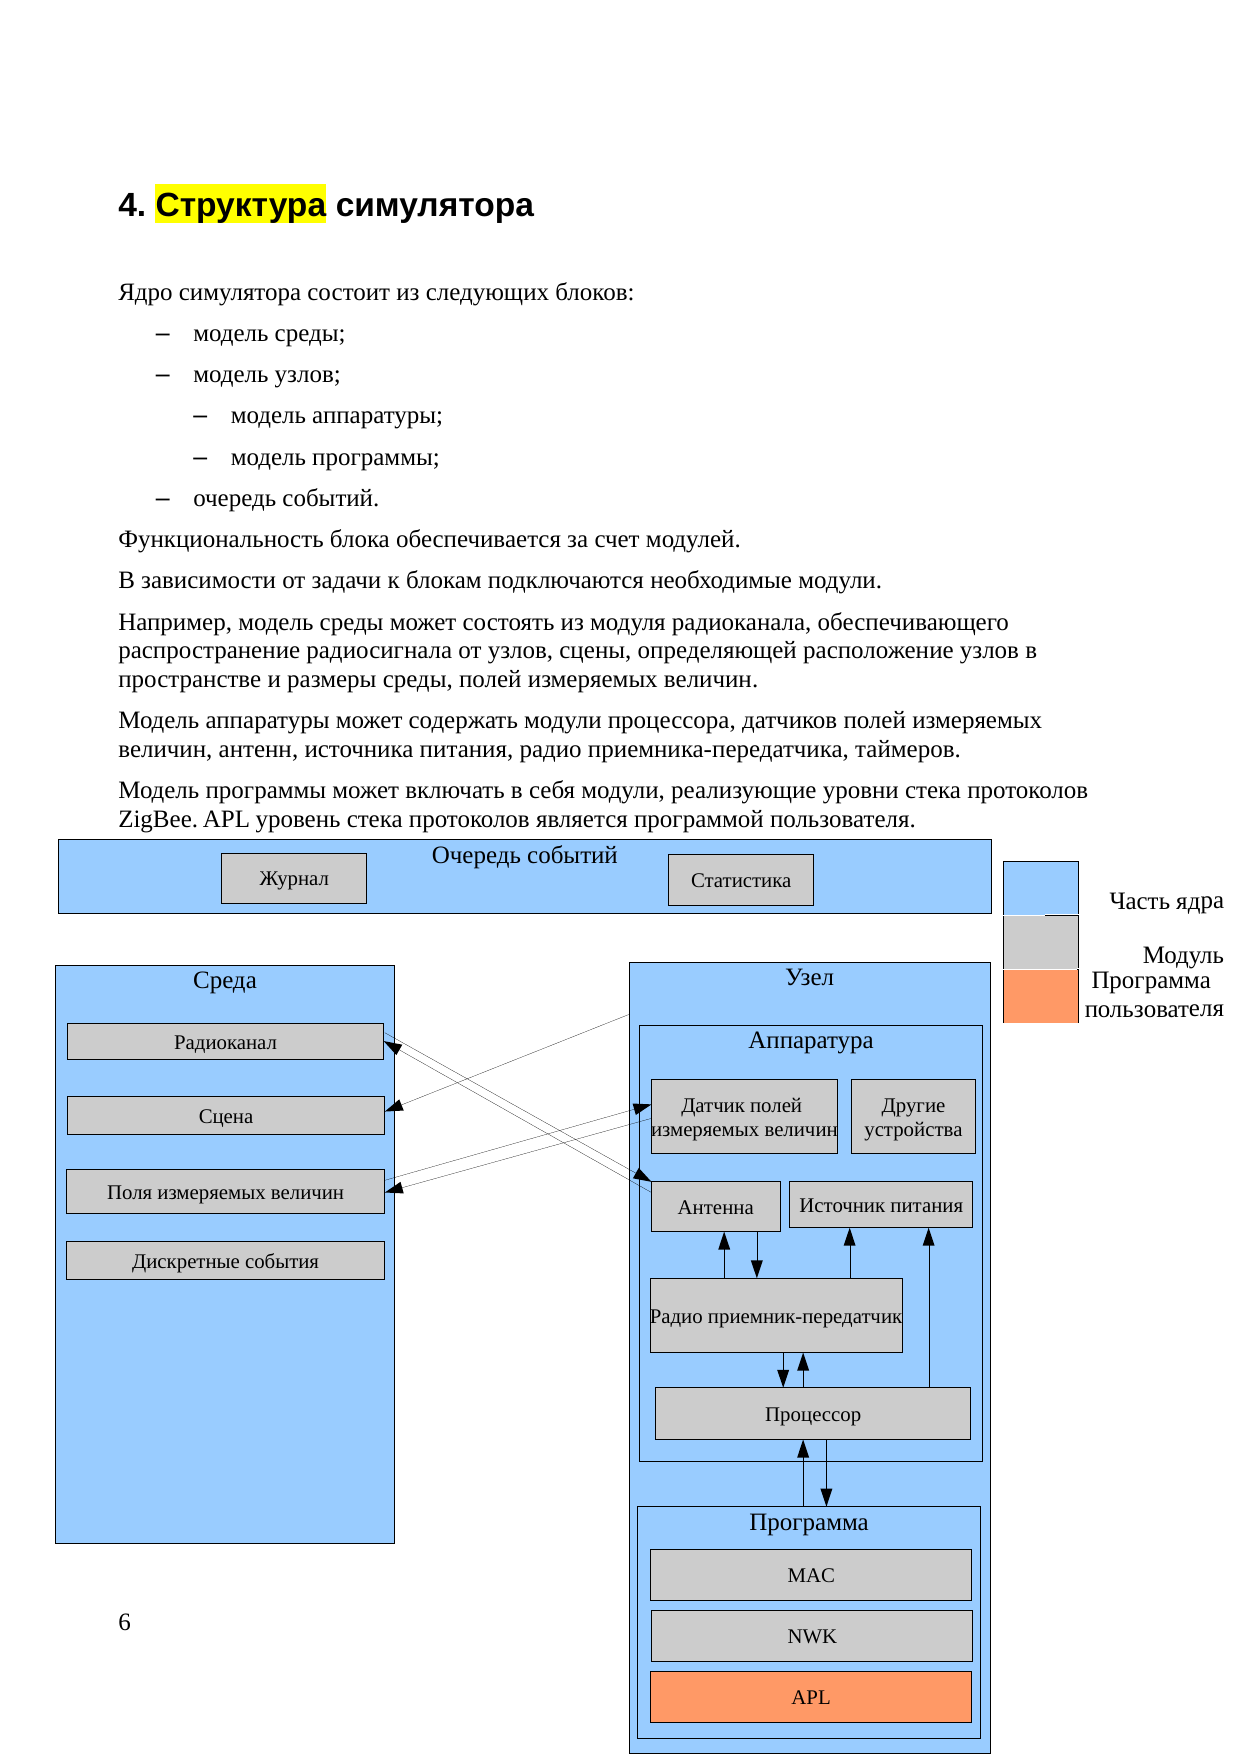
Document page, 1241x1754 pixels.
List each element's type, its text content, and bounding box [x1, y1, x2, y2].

list модель среды; [156, 318, 1122, 347]
text Модель аппаратуры может содержать модули процессора, датчиков полей измеряемых величин, антенн, источника питания, радио приемника-передатчика, таймеров. [118, 706, 1122, 763]
subtitle Структура симулятора [118, 184, 1122, 223]
text Функциональность блока обеспечивается за счет модулей. [118, 524, 1122, 553]
list модель узлов; [156, 359, 1122, 388]
text В зависимости от задачи к блокам подключаются необходимые модули. [118, 566, 1122, 594]
list модель программы; [193, 442, 1122, 471]
text Например, модель среды может состоять из модуля радиоканала, обеспечивающего распространение радиосигнала от узлов, сцены, определяющей расположение узлов в пространстве и размеры среды, полей измеряемых величин. [118, 607, 1122, 693]
text Модель программы может включать в себя модули, реализующие уровни стека протоколов ZigBee. APL уровень стека протоколов является программой пользователя. [118, 776, 1122, 833]
list модель аппаратуры; [193, 401, 1122, 429]
list очередь событий. [156, 483, 1122, 512]
text Ядро симулятора состоит из следующих блоков: [118, 277, 1122, 306]
